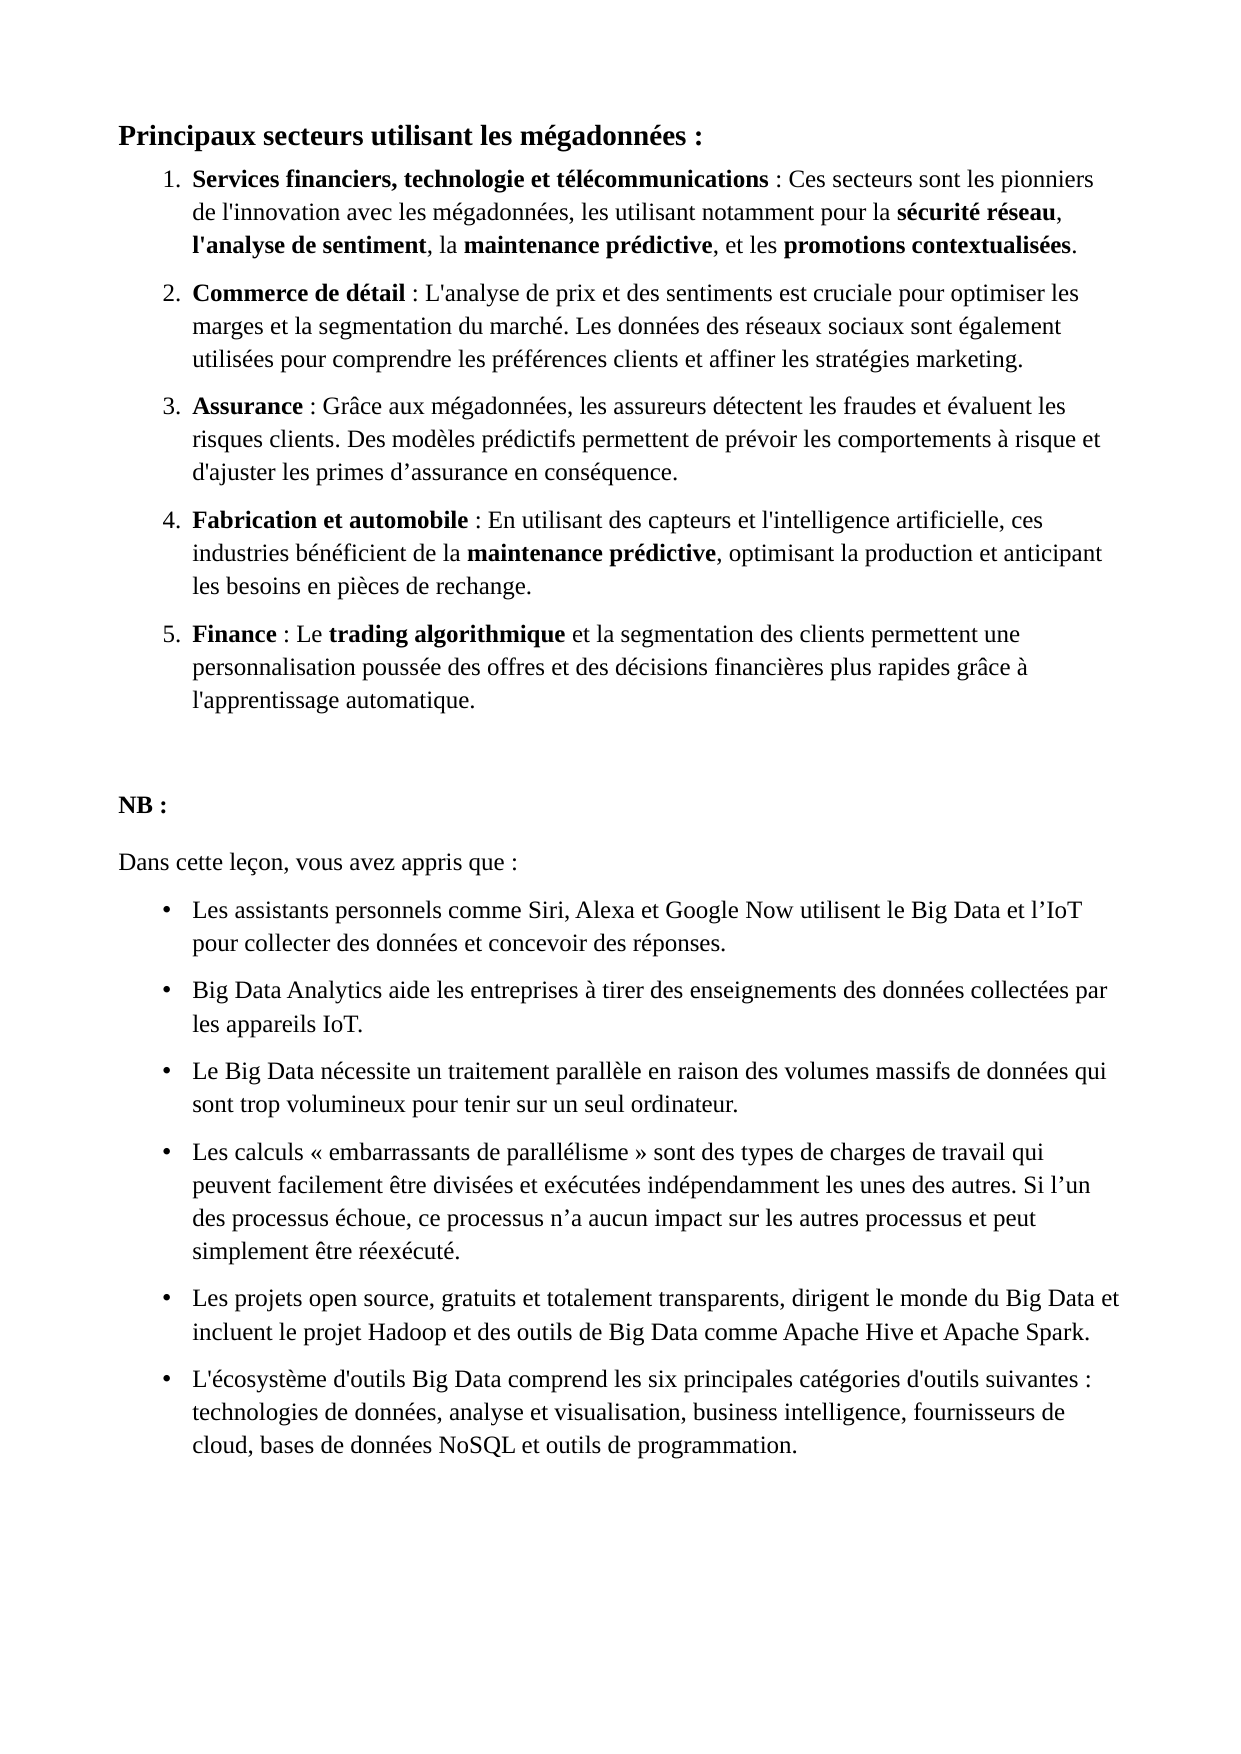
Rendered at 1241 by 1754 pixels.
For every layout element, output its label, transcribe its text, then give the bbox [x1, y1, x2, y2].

text Dans cette leçon, vous avez appris que : [118, 847, 1122, 876]
list Commerce de détail : L'analyse de prix et des sentiments est cruciale pour optimiser les marges et la segmentation du marché. Les données des réseaux sociaux sont également utilisées pour comprendre les préférences clients et affiner les stratégies marketing. [162, 278, 1122, 373]
list Services financiers, technologie et télécommunications : Ces secteurs sont les pionniers de l'innovation avec les mégadonnées, les utilisant notamment pour la sécurité réseau, l'analyse de sentiment, la maintenance prédictive, et les promotions contextualisées. [162, 164, 1122, 259]
list Les assistants personnels comme Siri, Alexa et Google Now utilisent le Big Data et l’IoT pour collecter des données et concevoir des réponses. [162, 895, 1122, 957]
list Fabrication et automobile : En utilisant des capteurs et l'intelligence artificielle, ces industries bénéficient de la maintenance prédictive, optimisant la production et anticipant les besoins en pièces de rechange. [162, 505, 1122, 600]
list Big Data Analytics aide les entreprises à tirer des enseignements des données collectées par les appareils IoT. [162, 976, 1122, 1037]
list Les calculs « embarrassants de parallélisme » sont des types de charges de travail qui peuvent facilement être divisées et exécutées indépendamment les unes des autres. Si l’un des processus échoue, ce processus n’a aucun impact sur les autres processus et peut simplement être réexécuté. [162, 1137, 1122, 1265]
subtitle Principaux secteurs utilisant les mégadonnées : [118, 118, 1122, 152]
list Finance : Le trading algorithmique et la segmentation des clients permettent une personnalisation poussée des offres et des décisions financières plus rapides grâce à l'apprentissage automatique. [162, 619, 1122, 713]
text NB : [118, 790, 1122, 819]
list Les projets open source, gratuits et totalement transparents, dirigent le monde du Big Data et incluent le projet Hadoop et des outils de Big Data comme Apache Hive et Apache Spark. [162, 1283, 1122, 1345]
list Le Big Data nécessite un traitement parallèle en raison des volumes massifs de données qui sont trop volumineux pour tenir sur un seul ordinateur. [162, 1056, 1122, 1118]
list L'écosystème d'outils Big Data comprend les six principales catégories d'outils suivantes : technologies de données, analyse et visualisation, business intelligence, fournisseurs de cloud, bases de données NoSQL et outils de programmation. [162, 1364, 1122, 1459]
list Assurance : Grâce aux mégadonnées, les assureurs détectent les fraudes et évaluent les risques clients. Des modèles prédictifs permettent de prévoir les comportements à risque et d'ajuster les primes d’assurance en conséquence. [162, 391, 1122, 486]
